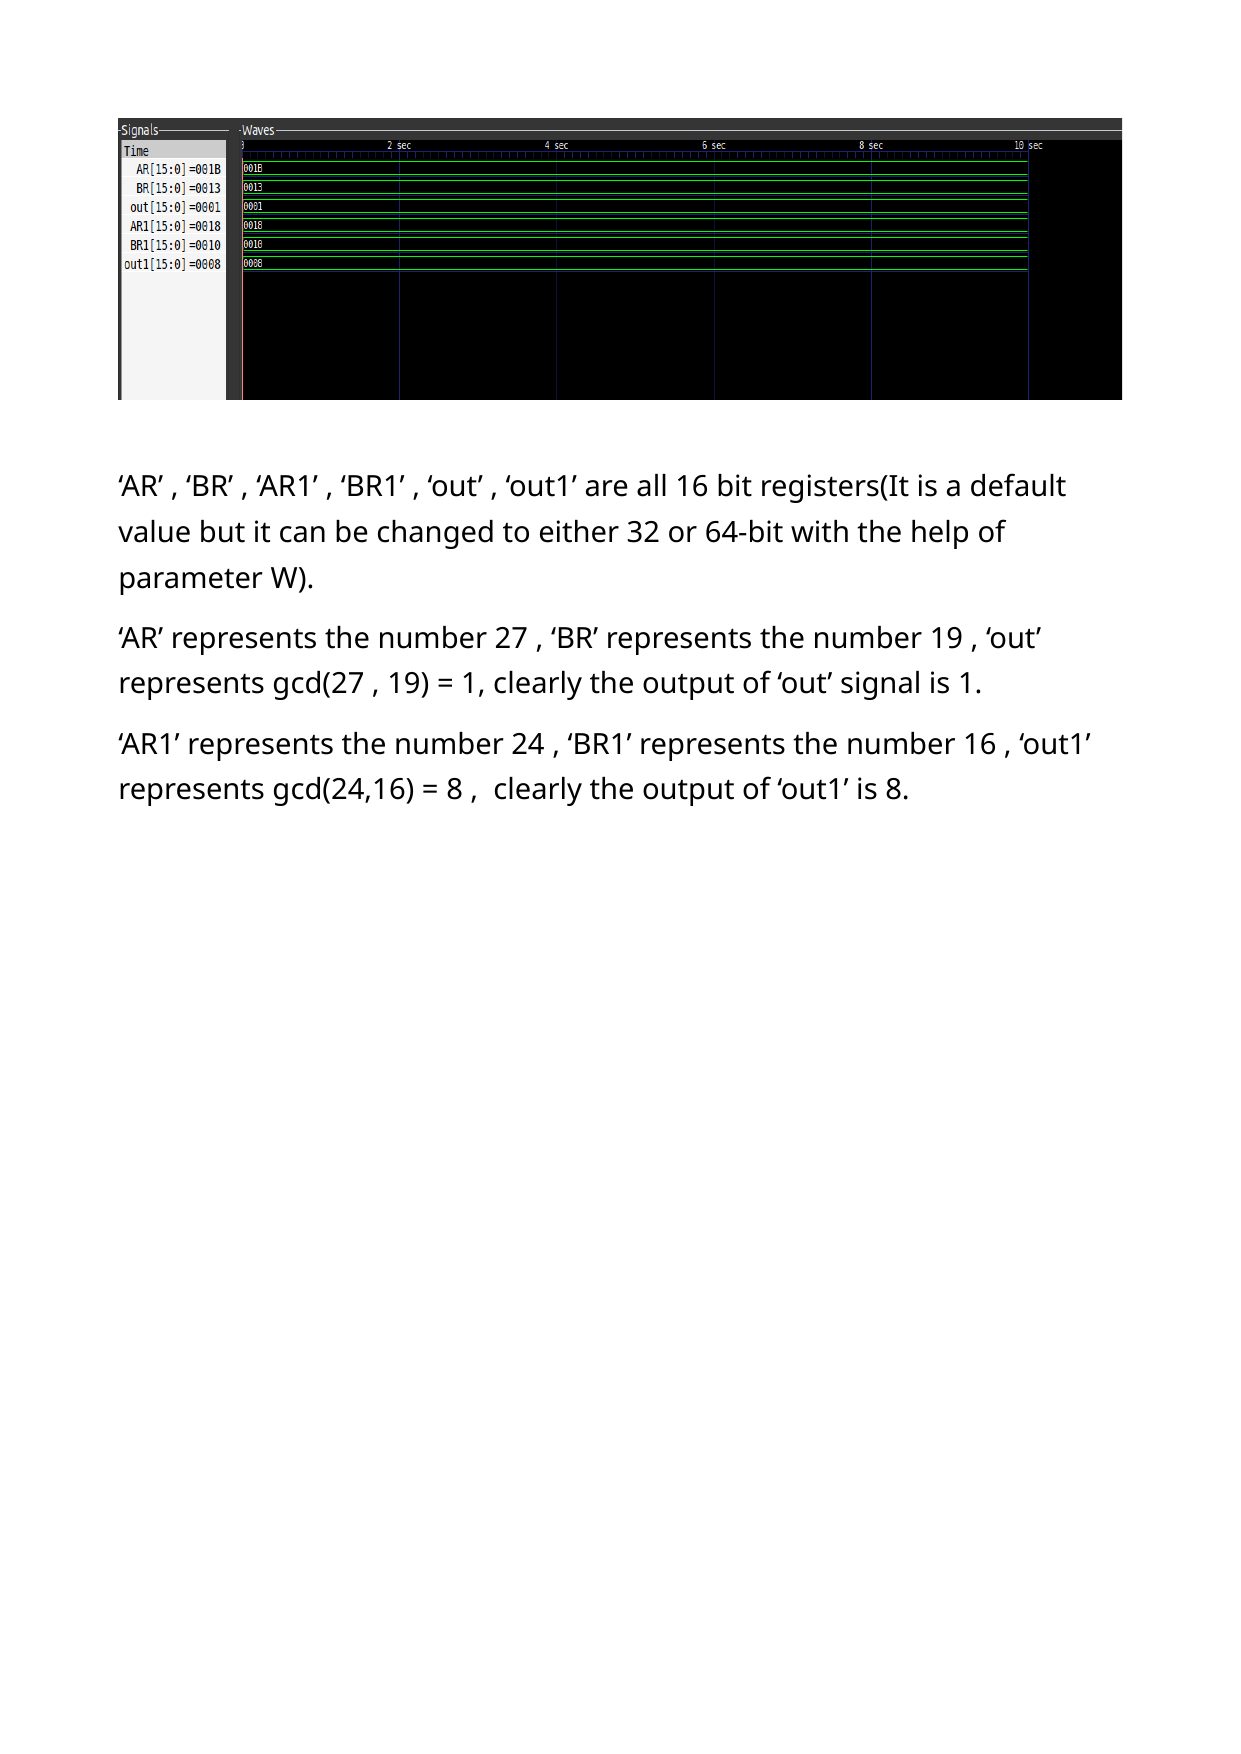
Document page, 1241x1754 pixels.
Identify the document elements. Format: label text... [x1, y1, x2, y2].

text ‘AR’ represents the number 27 , ‘BR’ represents the number 19 , ‘out’ represents gcd(27 , 19) = 1, clearly the output of ‘out’ signal is 1. [118, 617, 1122, 702]
picture [118, 118, 1123, 400]
text ‘AR’ , ‘BR’ , ‘AR1’ , ‘BR1’ , ‘out’ , ‘out1’ are all 16 bit registers(It is a default value but it can be changed to either 32 or 64-bit with the help of parameter W). [118, 466, 1122, 597]
text ‘AR1’ represents the number 24 , ‘BR1’ represents the number 16 , ‘out1’ represents gcd(24,16) = 8 , clearly the output of ‘out1’ is 8. [118, 723, 1122, 808]
